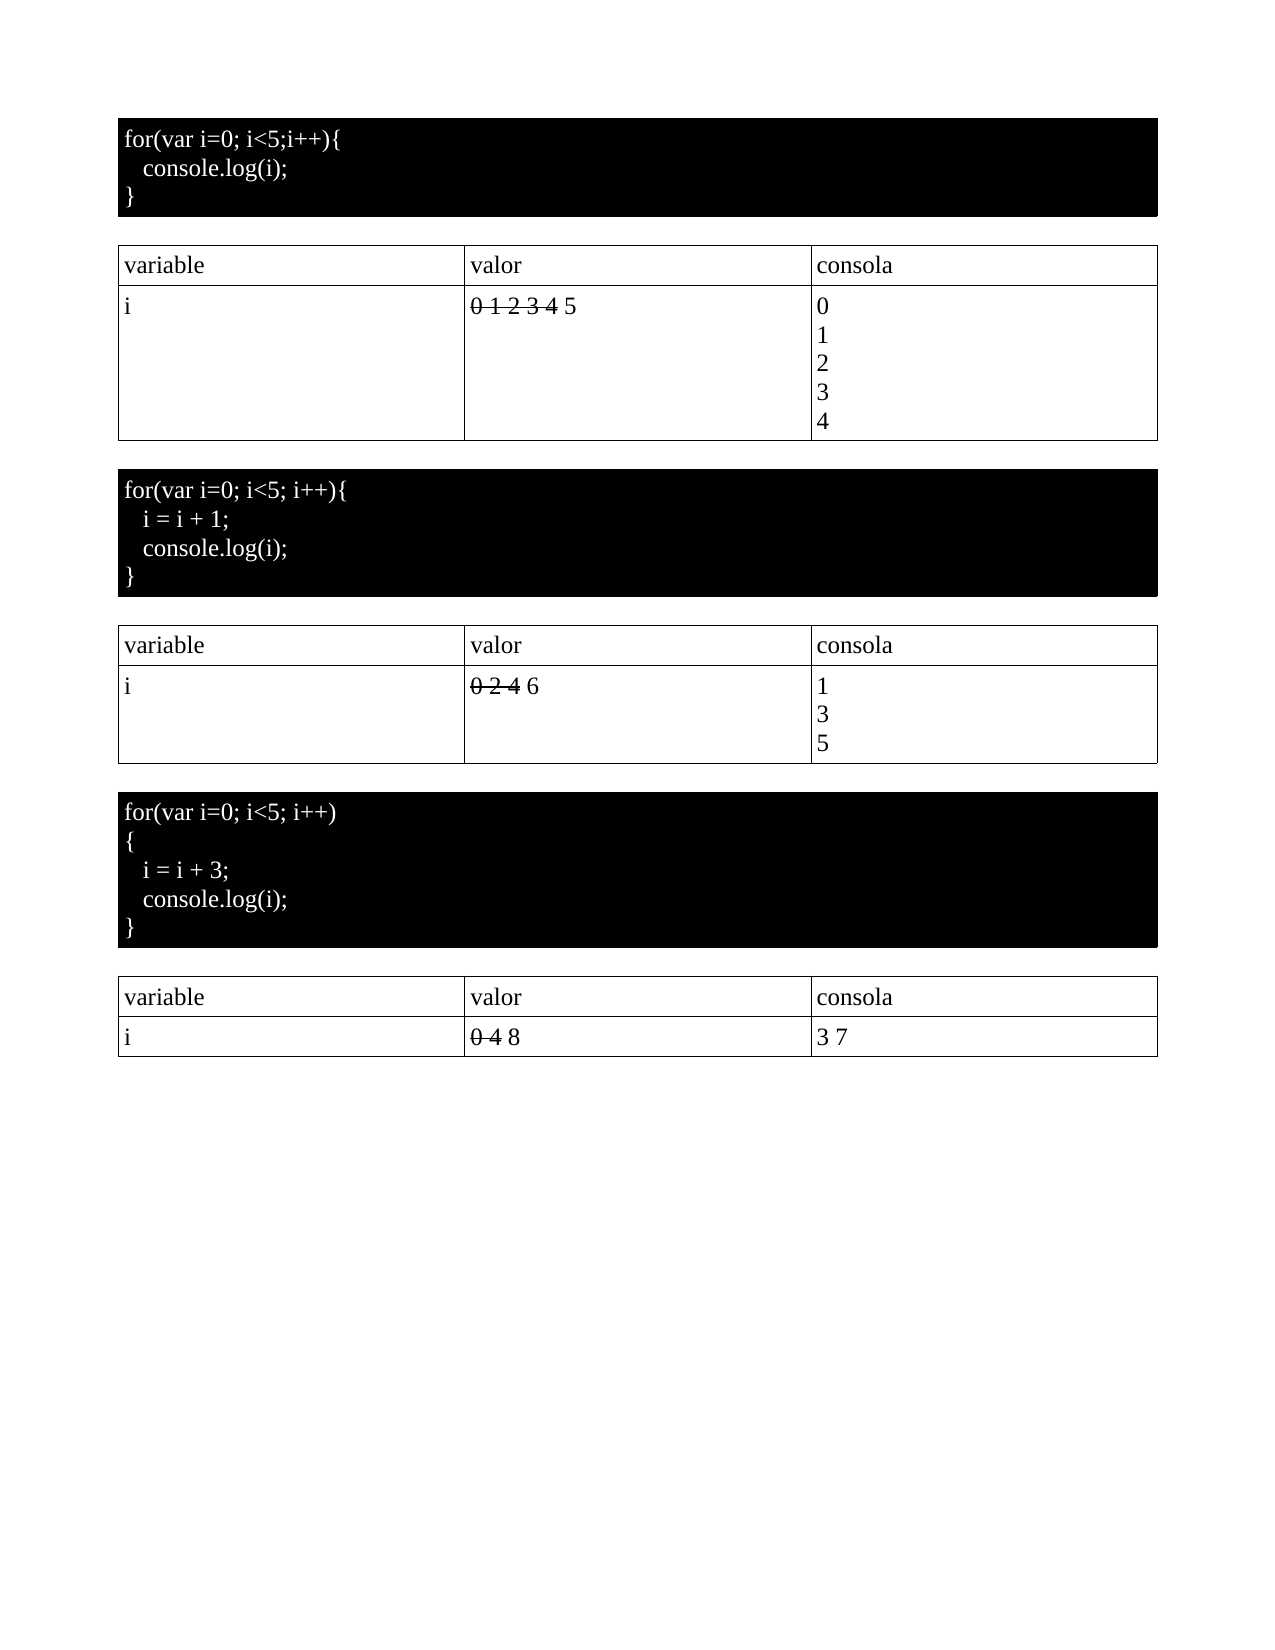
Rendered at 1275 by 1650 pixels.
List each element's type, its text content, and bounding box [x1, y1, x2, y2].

table_header variable [119, 246, 464, 285]
table_cell i [119, 666, 464, 763]
table_header variable [119, 626, 464, 665]
table_header valor [465, 626, 811, 665]
table_cell 0 4 8 [465, 1017, 811, 1056]
table_cell 1 3 5 [812, 666, 1157, 763]
table_cell i [119, 286, 464, 440]
table_cell 3 7 [812, 1017, 1157, 1056]
table_header valor [465, 977, 811, 1016]
table_header for(var i=0; i<5; i++){ i = i + 1; console.log(i); } [119, 470, 1157, 596]
table_header for(var i=0; i<5; i++) { i = i + 3; console.log(i); } [119, 793, 1157, 947]
table_header variable [119, 977, 464, 1016]
table_cell 0 2 4 6 [465, 666, 811, 763]
table_cell 0 1 2 3 4 5 [465, 286, 811, 440]
table_cell 0 1 2 3 4 [812, 286, 1157, 440]
table_cell i [119, 1017, 464, 1056]
table_header consola [812, 626, 1157, 665]
table_header consola [812, 246, 1157, 285]
table_header consola [812, 977, 1157, 1016]
table_header for(var i=0; i<5;i++){ console.log(i); } [119, 119, 1157, 216]
table_header valor [465, 246, 811, 285]
